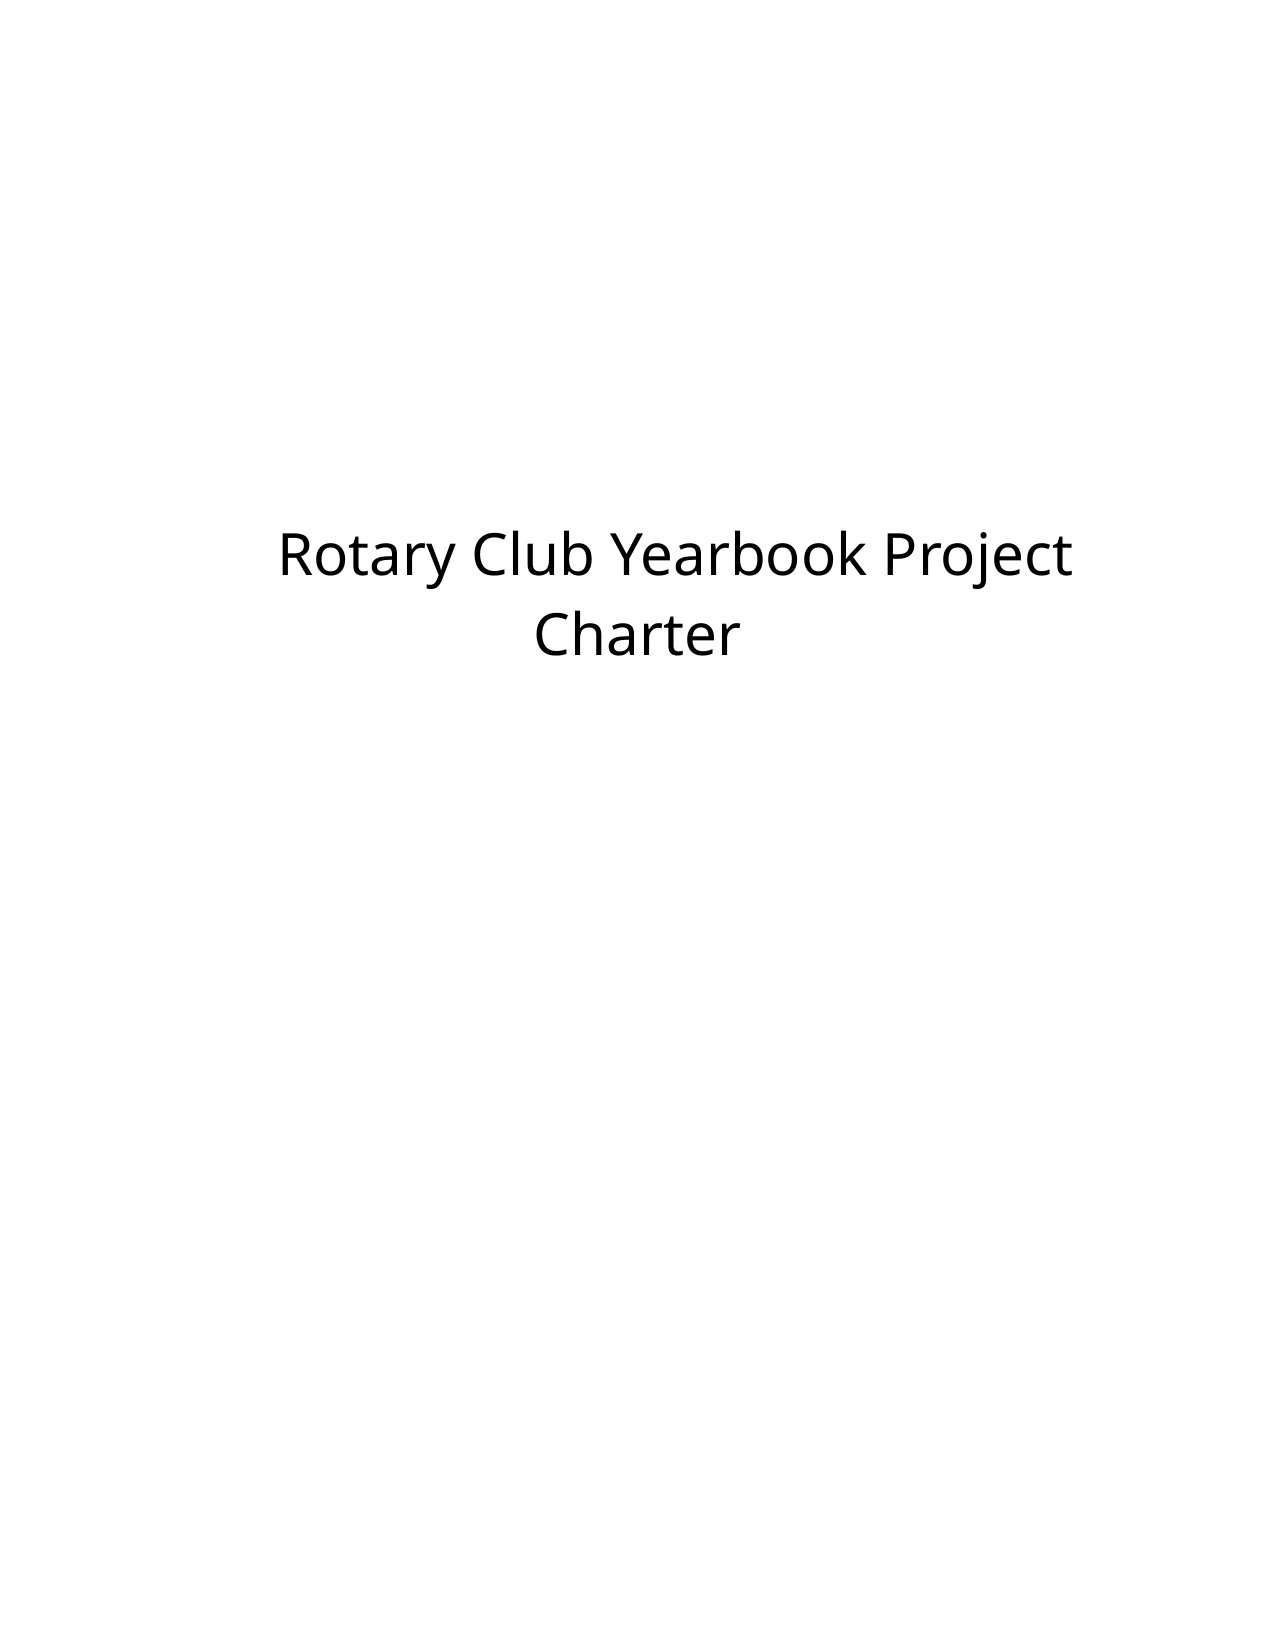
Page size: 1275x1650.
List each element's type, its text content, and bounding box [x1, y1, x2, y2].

title Rotary Club Yearbook Project Charter [150, 513, 1125, 672]
